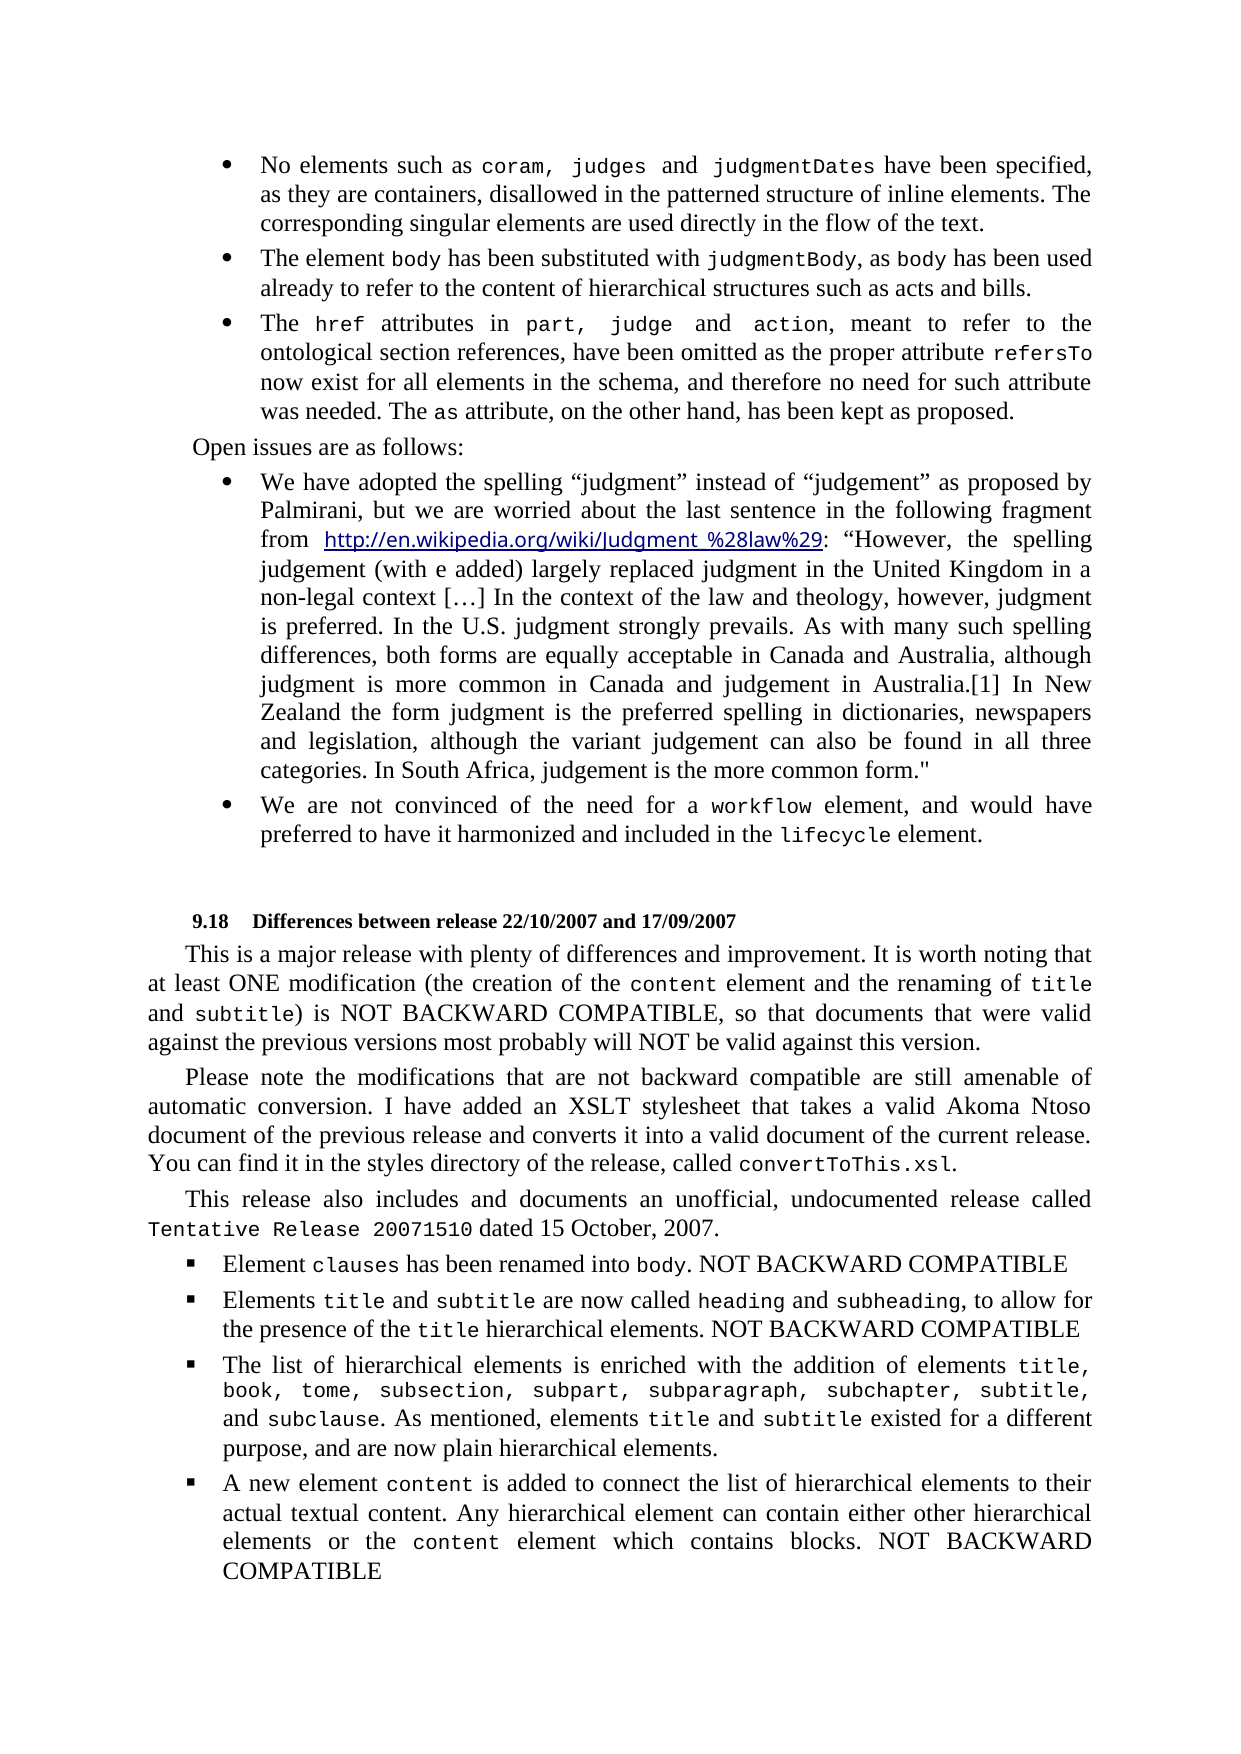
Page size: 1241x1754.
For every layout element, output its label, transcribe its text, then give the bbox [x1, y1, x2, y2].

list We have adopted the spelling “judgment” instead of “judgement” as proposed by Palmirani, but we are worried about the last sentence in the following fragment from http://en.wikipedia.org/wiki/Judgment_%28law%29: “However, the spelling judgement (with e added) largely replaced judgment in the United Kingdom in a non-legal context […] In the context of the law and theology, however, judgment is preferred. In the U.S. judgment strongly prevails. As with many such spelling differences, both forms are equally acceptable in Canada and Australia, although judgment is more common in Canada and judgement in Australia.[1] In New Zealand the form judgment is the preferred spelling in dictionaries, newspapers and legislation, although the variant judgement can also be found in all three categories. In South Africa, judgement is the more common form." [223, 467, 1092, 784]
list A new element content is added to connect the list of hierarchical elements to their actual textual content. Any hierarchical element can contain either other hierarchical elements or the content element which contains blocks. NOT BACKWARD COMPATIBLE [185, 1468, 1092, 1585]
list We are not convinced of the need for a workflow element, and would have preferred to have it harmonized and included in the lifecycle element. [223, 790, 1092, 849]
text Please note the modifications that are not backward compatible are still amenable of automatic conversion. I have added an XSLT stylesheet that takes a valid Akoma Ntoso document of the previous release and converts it into a valid document of the current release. You can find it in the styles directory of the release, called convertToThis.xsl. [148, 1062, 1092, 1178]
list Elements title and subtitle are now called heading and subheading, to allow for the presence of the title hierarchical elements. NOT BACKWARD COMPATIBLE [185, 1285, 1092, 1344]
list Element clauses has been renamed into body. NOT BACKWARD COMPATIBLE [185, 1249, 1092, 1278]
subtitle Differences between release 22/10/2007 and 17/09/2007 [192, 909, 1092, 933]
list The element body has been substituted with judgmentBody, as body has been used already to refer to the content of hierarchical structures such as acts and bills. [223, 243, 1092, 302]
text This is a major release with plenty of differences and improvement. It is worth noting that at least ONE modification (the creation of the content element and the renaming of title and subtitle) is NOT BACKWARD COMPATIBLE, so that documents that were valid against the previous versions most probably will NOT be valid against this version. [148, 939, 1092, 1056]
text This release also includes and documents an unofficial, undocumented release called Tentative Release 20071510 dated 15 October, 2007. [148, 1184, 1092, 1243]
text Open issues are as follows: [148, 432, 1092, 460]
list No elements such as coram, judges and judgmentDates have been specified, as they are containers, disallowed in the patterned structure of inline elements. The corresponding singular elements are used directly in the flow of the text. [223, 150, 1092, 237]
list The href attributes in part, judge and action, meant to refer to the ontological section references, have been omitted as the proper attribute refersTo now exist for all elements in the schema, and therefore no need for such attribute was needed. The as attribute, on the other hand, has been kept as proposed. [223, 308, 1092, 425]
list The list of hierarchical elements is enriched with the addition of elements title, book, tome, subsection, subpart, subparagraph, subchapter, subtitle, and subclause. As mentioned, elements title and subtitle existed for a different purpose, and are now plain hierarchical elements. [185, 1350, 1092, 1462]
